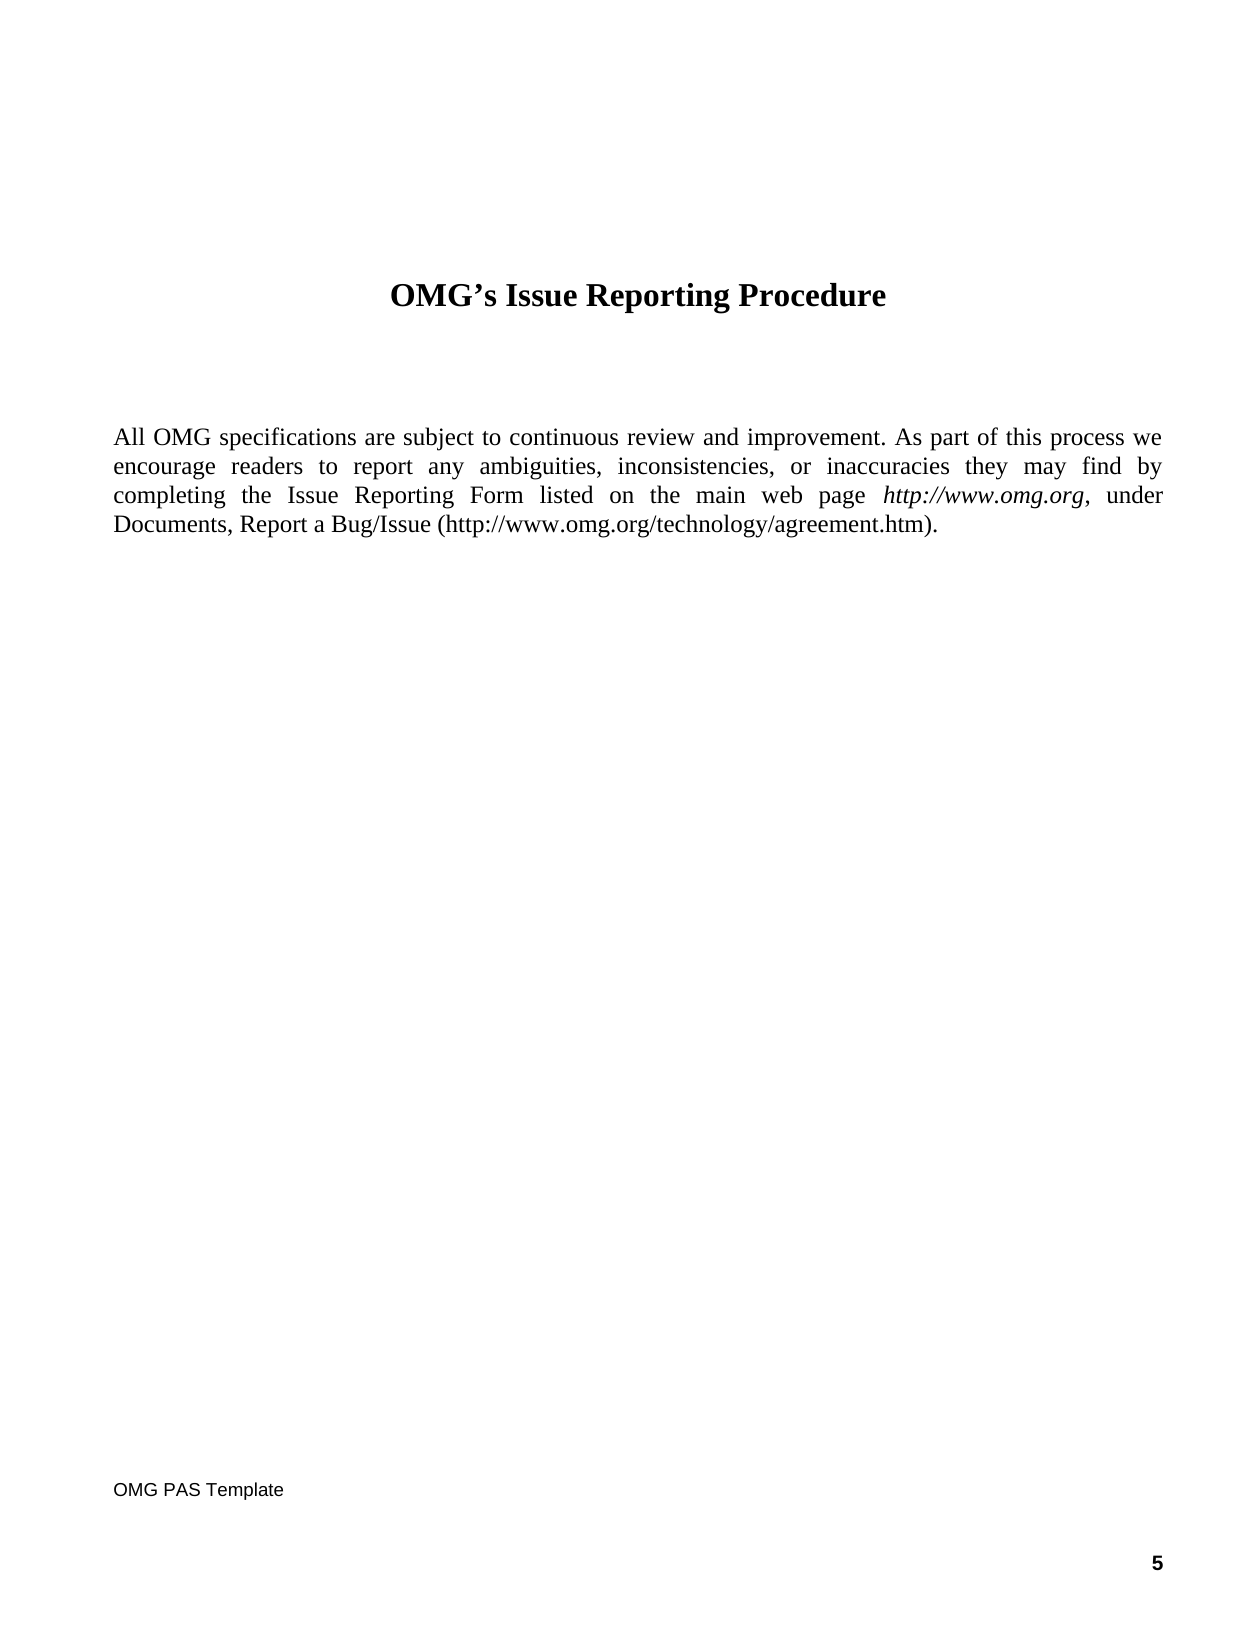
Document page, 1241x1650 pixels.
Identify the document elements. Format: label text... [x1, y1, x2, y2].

text All OMG specifications are subject to continuous review and improvement. As part of this process we encourage readers to report any ambiguities, inconsistencies, or inaccuracies they may find by completing the Issue Reporting Form listed on the main web page http://www.omg.org, under Documents, Report a Bug/Issue (http://www.omg.org/technology/agreement.htm). [113, 422, 1163, 538]
subtitle OMG’s Issue Reporting Procedure [113, 275, 1163, 313]
